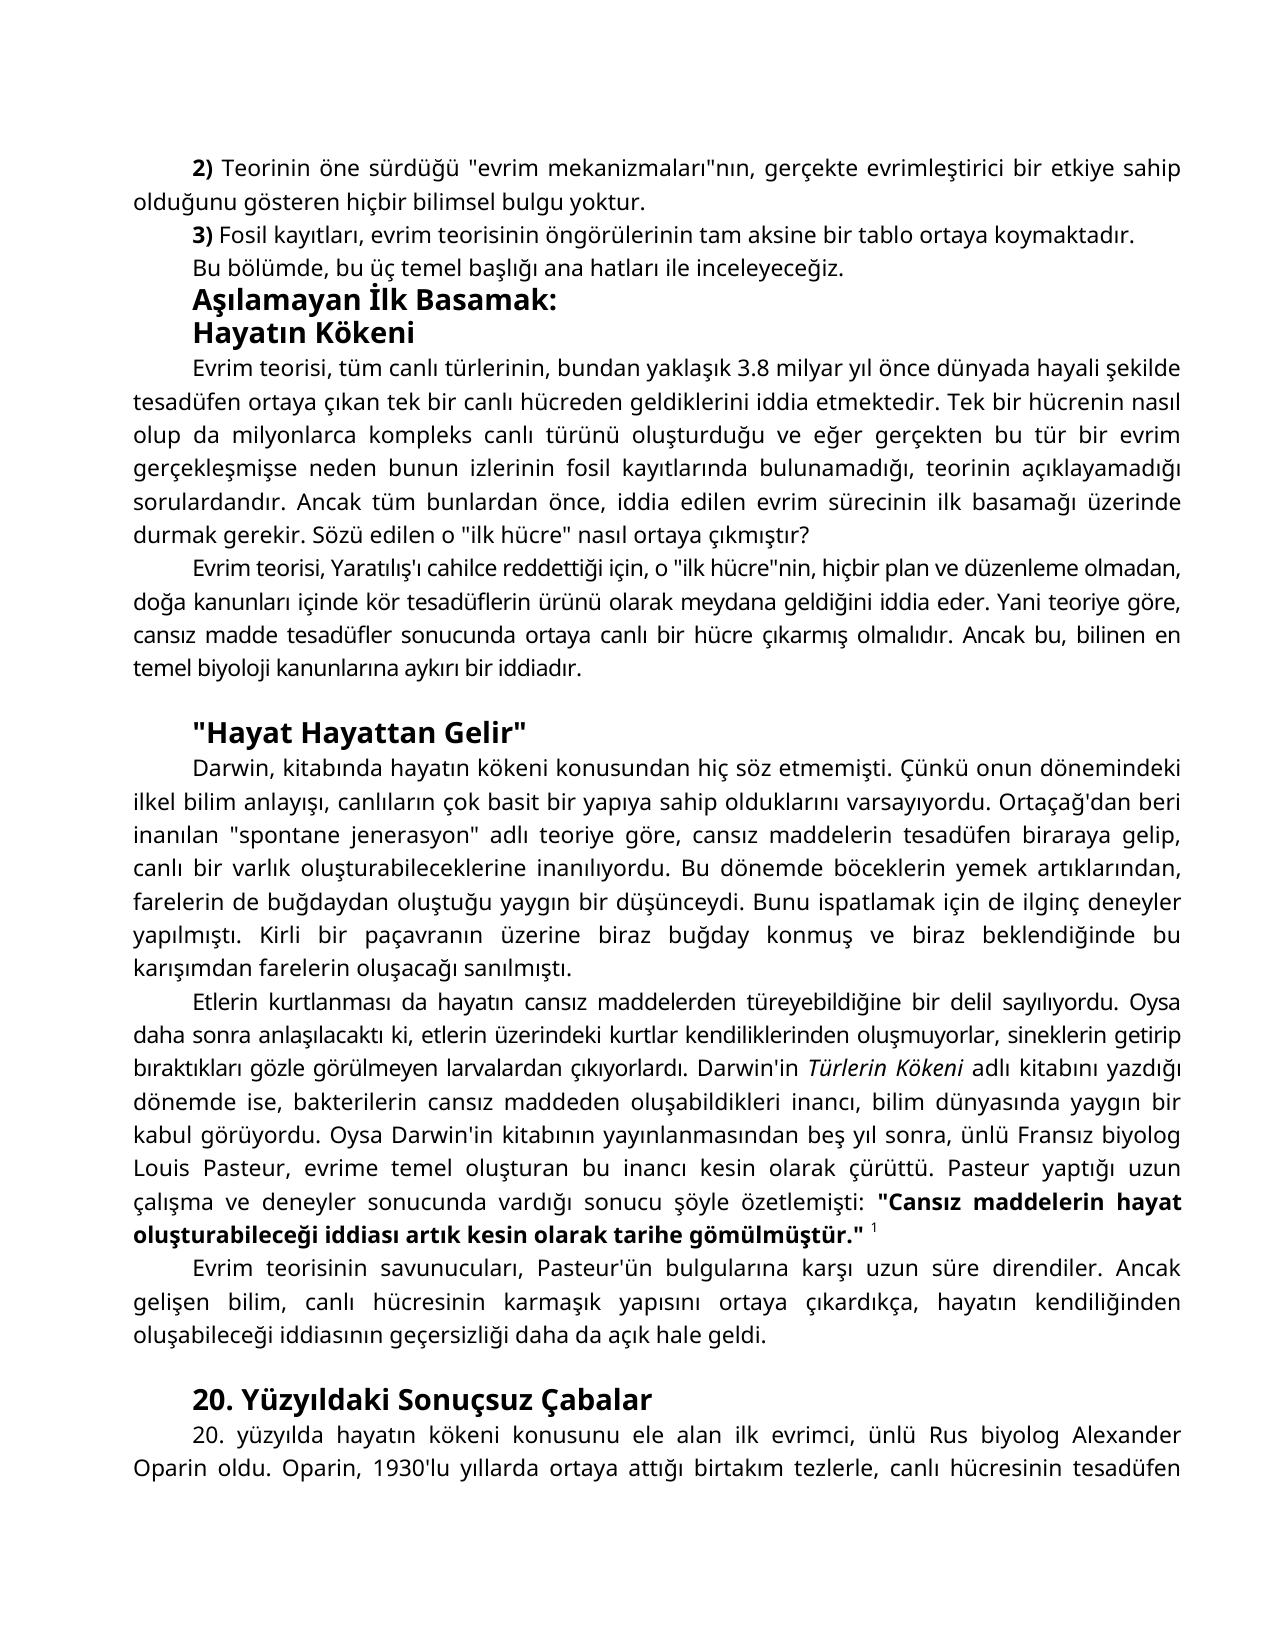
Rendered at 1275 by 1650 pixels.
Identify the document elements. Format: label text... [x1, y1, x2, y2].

text Evrim teorisi, tüm canlı türlerinin, bundan yaklaşık 3.8 milyar yıl önce dünyada hayali şekilde tesadüfen ortaya çıkan tek bir canlı hücreden geldiklerini iddia etmektedir. Tek bir hücrenin nasıl olup da milyonlarca kompleks canlı türünü oluşturduğu ve eğer gerçekten bu tür bir evrim gerçekleşmişse neden bunun izlerinin fosil kayıtlarında bulunamadığı, teorinin açıklayamadığı sorulardandır. Ancak tüm bunlardan önce, iddia edilen evrim sürecinin ilk basamağı üzerinde durmak gerekir. Sözü edilen o "ilk hücre" nasıl ortaya çıkmıştır? [133, 350, 1182, 550]
text 20. yüzyılda hayatın kökeni konusunu ele alan ilk evrimci, ünlü Rus biyolog Alexander Oparin oldu. Oparin, 1930'lu yıllarda ortaya attığı birtakım tezlerle, canlı hücresinin tesadüfen [133, 1417, 1182, 1483]
text Evrim teorisi, Yaratılış'ı cahilce reddettiği için, o "ilk hücre"nin, hiçbir plan ve düzenleme olmadan, doğa kanunları içinde kör tesadüflerin ürünü olarak meydana geldiğini iddia eder. Yani teoriye göre, cansız madde tesadüfler sonucunda ortaya canlı bir hücre çıkarmış olmalıdır. Ancak bu, bilinen en temel biyoloji kanunlarına aykırı bir iddiadır. [133, 550, 1182, 683]
text 2) Teorinin öne sürdüğü "evrim mekanizmaları"nın, gerçekte evrimleştirici bir etkiye sahip olduğunu gösteren hiçbir bilimsel bulgu yoktur. [133, 150, 1182, 217]
text Etlerin kurtlanması da hayatın cansız maddelerden türeyebildiğine bir delil sayılıyordu. Oysa daha sonra anlaşılacaktı ki, etlerin üzerindeki kurtlar kendiliklerinden oluşmuyorlar, sineklerin getirip bıraktıkları gözle görülmeyen larvalardan çıkıyorlardı. Darwin'in Türlerin Kökeni adlı kitabını yazdığı dönemde ise, bakterilerin cansız maddeden oluşabildikleri inancı, bilim dünyasında yaygın bir kabul görüyordu. Oysa Darwin'in kitabının yayınlanmasından beş yıl sonra, ünlü Fransız biyolog Louis Pasteur, evrime temel oluşturan bu inancı kesin olarak çürüttü. Pasteur yaptığı uzun çalışma ve deneyler sonucunda vardığı sonucu şöyle özetlemişti: "Cansız maddelerin hayat oluşturabileceği iddiası artık kesin olarak tarihe gömülmüştür." 1 [133, 983, 1182, 1250]
text Darwin, kitabında hayatın kökeni konusundan hiç söz etmemişti. Çünkü onun dönemindeki ilkel bilim anlayışı, canlıların çok basit bir yapıya sahip olduklarını varsayıyordu. Ortaçağ'dan beri inanılan "spontane jenerasyon" adlı teoriye göre, cansız maddelerin tesadüfen biraraya gelip, canlı bir varlık oluşturabileceklerine inanılıyordu. Bu dönemde böceklerin yemek artıklarından, farelerin de buğdaydan oluştuğu yaygın bir düşünceydi. Bunu ispatlamak için de ilginç deneyler yapılmıştı. Kirli bir paçavranın üzerine biraz buğday konmuş ve biraz beklendiğinde bu karışımdan farelerin oluşacağı sanılmıştı. [133, 750, 1182, 983]
text Bu bölümde, bu üç temel başlığı ana hatları ile inceleyeceğiz. [133, 250, 1182, 283]
text "Hayat Hayattan Gelir" [133, 717, 1182, 750]
text Aşılamayan İlk Basamak: [133, 283, 1182, 317]
text Hayatın Kökeni [133, 317, 1182, 350]
text 20. Yüzyıldaki Sonuçsuz Çabalar [133, 1383, 1182, 1417]
text Evrim teorisinin savunucuları, Pasteur'ün bulgularına karşı uzun süre direndiler. Ancak gelişen bilim, canlı hücresinin karmaşık yapısını ortaya çıkardıkça, hayatın kendiliğinden oluşabileceği iddiasının geçersizliği daha da açık hale geldi. [133, 1250, 1182, 1350]
text 3) Fosil kayıtları, evrim teorisinin öngörülerinin tam aksine bir tablo ortaya koymaktadır. [133, 217, 1182, 250]
